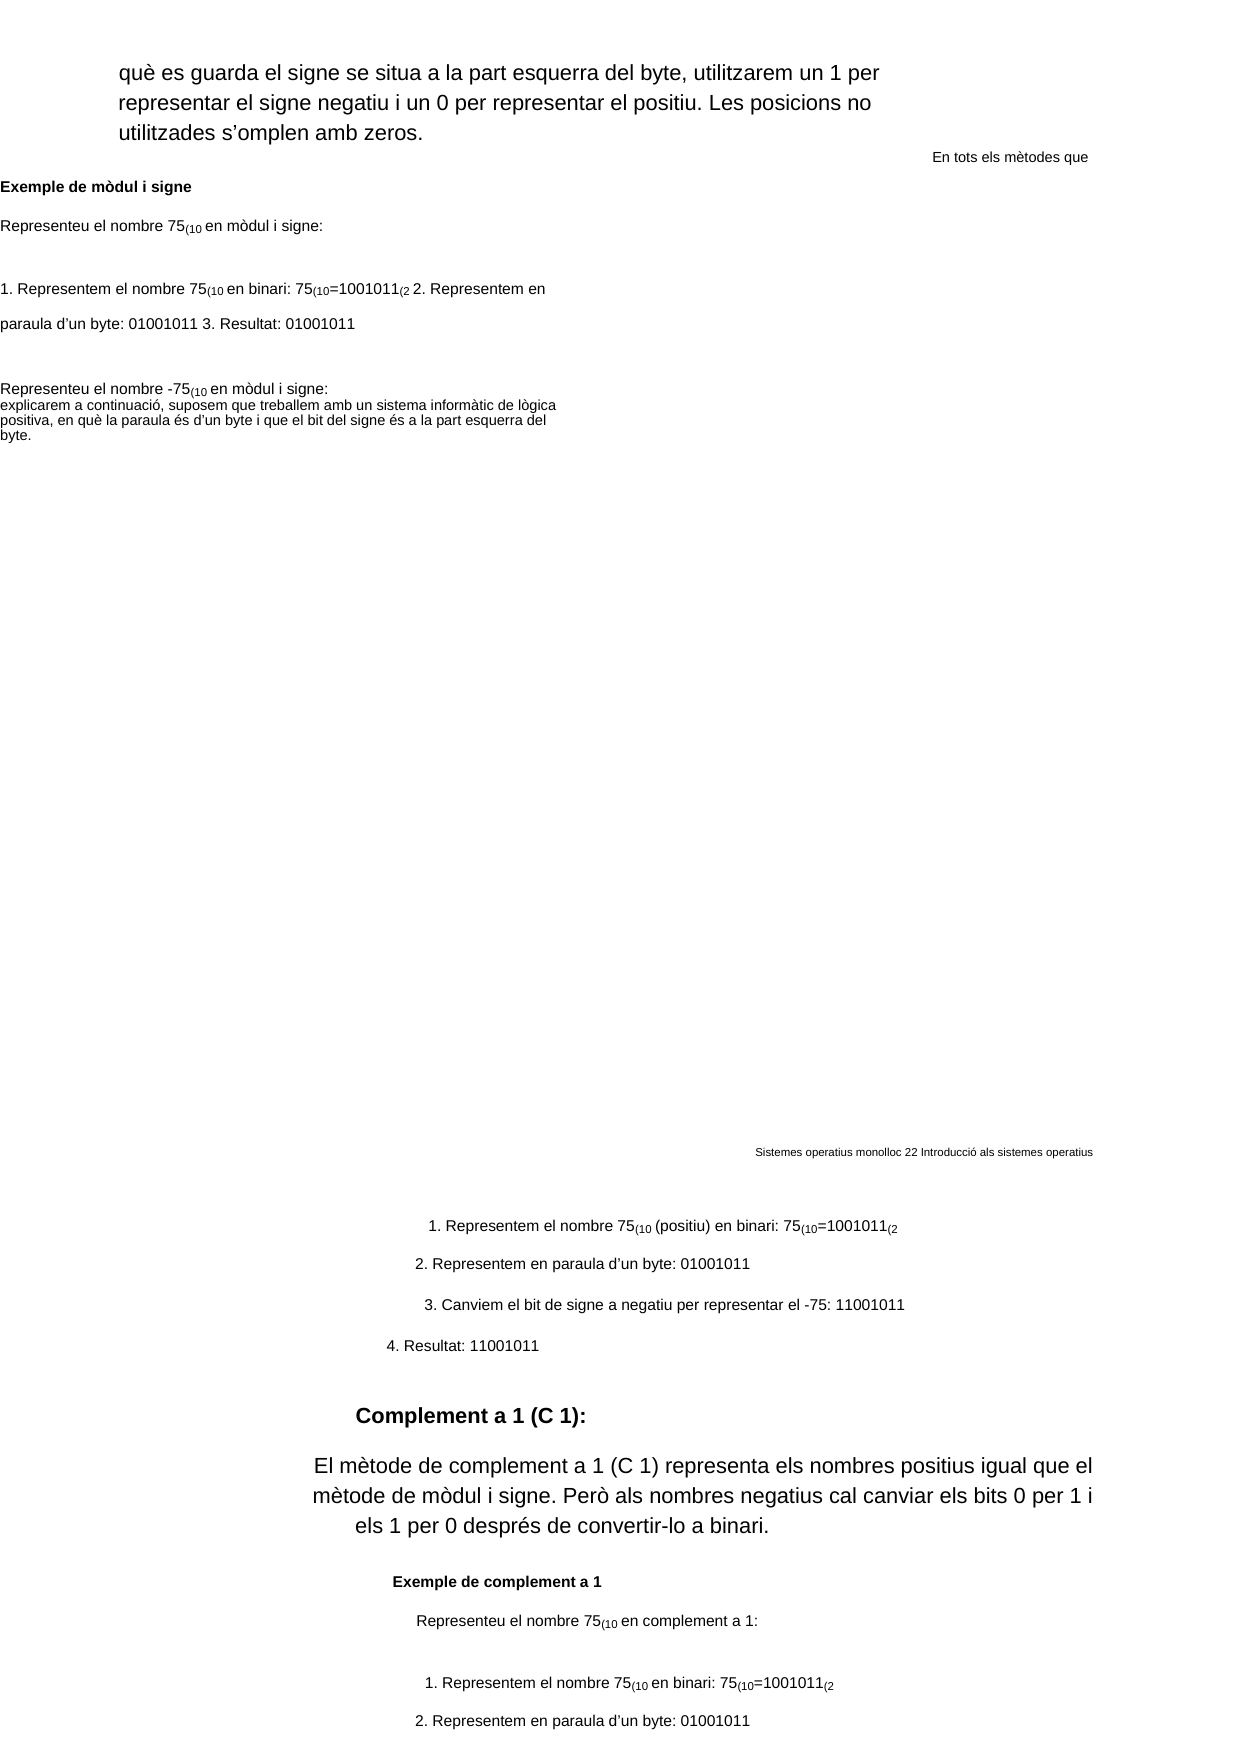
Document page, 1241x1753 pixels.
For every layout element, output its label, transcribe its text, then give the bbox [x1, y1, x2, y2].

text 2. Representem en paraula d’un byte: 01001011 [0, 1255, 750, 1273]
text Sistemes operatius monolloc 22 Introducció als sistemes operatius [0, 1146, 1093, 1159]
text En tots els mètodes que [0, 149, 1088, 166]
text què es guarda el signe se situa a la part esquerra del byte, utilitzarem un 1 per [119, 60, 1122, 85]
text Complement a 1 (C 1): [355, 1403, 1122, 1428]
text els 1 per 0 després de convertir-lo a binari. [355, 1513, 1122, 1538]
text utilitzades s’omplen amb zeros. [118, 120, 1122, 145]
text mètode de mòdul i signe. Però als nombres negatius cal canviar els bits 0 per 1 i [0, 1483, 1093, 1508]
text 1. Representem el nombre 75(10 en binari: 75(10=1001011(2 2. Representem en paraula d’un byte: 01001011 3. Resultat: 01001011 [0, 276, 561, 333]
text 3. Canviem el bit de signe a negatiu per representar el -75: 11001011 [0, 1296, 906, 1314]
text Representeu el nombre 75(10 en mòdul i signe: [0, 213, 561, 236]
text 1. Representem el nombre 75(10 en binari: 75(10=1001011(2 [0, 1670, 834, 1693]
text Exemple de mòdul i signe [0, 178, 561, 196]
text Representeu el nombre -75(10 en mòdul i signe: [0, 376, 561, 398]
text Exemple de complement a 1 [392, 1573, 1122, 1591]
text explicarem a continuació, suposem que treballem amb un sistema informàtic de lògica positiva, en què la paraula és d’un byte i que el bit del signe és a la part esquerra del byte. [0, 398, 561, 443]
text 2. Representem en paraula d’un byte: 01001011 [0, 1712, 750, 1730]
text 1. Representem el nombre 75(10 (positiu) en binari: 75(10=1001011(2 [0, 1213, 897, 1236]
text El mètode de complement a 1 (C 1) representa els nombres positius igual que el [0, 1453, 1093, 1478]
text 4. Resultat: 11001011 [386, 1337, 1122, 1355]
text Representeu el nombre 75(10 en complement a 1: [0, 1608, 758, 1631]
text representar el signe negatiu i un 0 per representar el positiu. Les posicions no [118, 90, 1122, 115]
